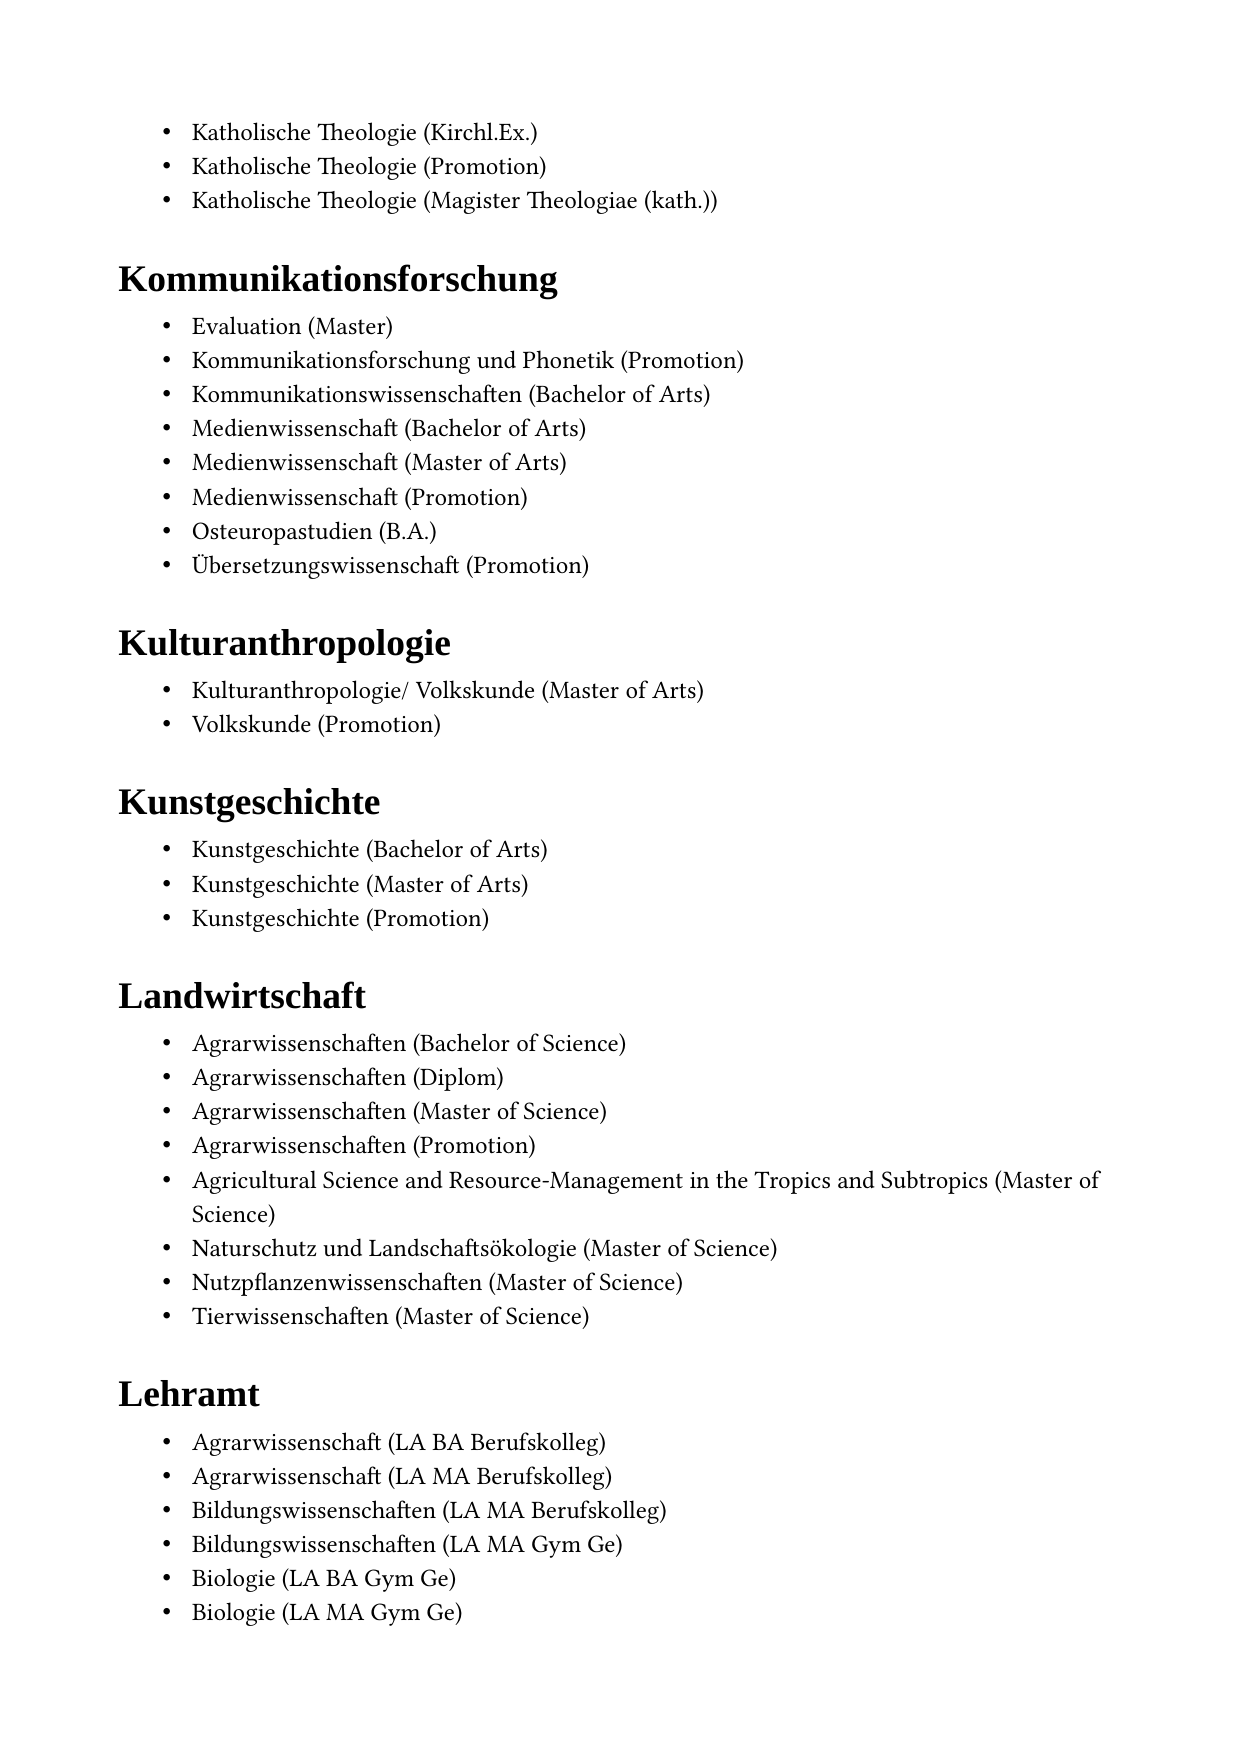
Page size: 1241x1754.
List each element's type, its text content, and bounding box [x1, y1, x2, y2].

list Medienwissenschaft (Promotion) [162, 482, 1122, 511]
list Katholische Theologie (Magister Theologiae (kath.)) [162, 186, 1122, 215]
list Agrarwissenschaften (Master of Science) [162, 1097, 1122, 1126]
list Agricultural Science and Resource-Management in the Tropics and Subtropics (Master of Science) [162, 1166, 1122, 1228]
list Kunstgeschichte (Bachelor of Arts) [162, 835, 1122, 864]
list Agrarwissenschaften (Bachelor of Science) [162, 1029, 1122, 1057]
list Naturschutz und Landschaftsökologie (Master of Science) [162, 1234, 1122, 1262]
list Volkskunde (Promotion) [162, 710, 1122, 739]
list Übersetzungswissenschaft (Promotion) [162, 551, 1122, 579]
list Nutzpflanzenwissenschaften (Master of Science) [162, 1268, 1122, 1297]
list Osteuropastudien (B.A.) [162, 517, 1122, 545]
list Evaluation (Master) [162, 312, 1122, 340]
list Biologie (LA MA Gym Ge) [162, 1598, 1122, 1627]
subtitle Landwirtschaft [118, 973, 1122, 1016]
list Kunstgeschichte (Master of Arts) [162, 869, 1122, 898]
list Bildungswissenschaften (LA MA Gym Ge) [162, 1530, 1122, 1558]
list Agrarwissenschaften (Diplom) [162, 1063, 1122, 1092]
list Kunstgeschichte (Promotion) [162, 904, 1122, 932]
list Kulturanthropologie/ Volkskunde (Master of Arts) [162, 676, 1122, 704]
list Medienwissenschaft (Master of Arts) [162, 448, 1122, 477]
list Biologie (LA BA Gym Ge) [162, 1564, 1122, 1593]
list Agrarwissenschaften (Promotion) [162, 1131, 1122, 1160]
list Kommunikationswissenschaften (Bachelor of Arts) [162, 380, 1122, 408]
list Agrarwissenschaft (LA BA Berufskolleg) [162, 1427, 1122, 1456]
list Medienwissenschaft (Bachelor of Arts) [162, 414, 1122, 443]
list Agrarwissenschaft (LA MA Berufskolleg) [162, 1462, 1122, 1490]
subtitle Kommunikationsforschung [118, 256, 1122, 299]
list Kommunikationsforschung und Phonetik (Promotion) [162, 346, 1122, 374]
subtitle Kulturanthropologie [118, 620, 1122, 663]
subtitle Lehramt [118, 1372, 1122, 1415]
list Katholische Theologie (Promotion) [162, 152, 1122, 181]
list Bildungswissenschaften (LA MA Berufskolleg) [162, 1496, 1122, 1524]
subtitle Kunstgeschichte [118, 780, 1122, 823]
list Katholische Theologie (Kirchl.Ex.) [162, 118, 1122, 147]
list Tierwissenschaften (Master of Science) [162, 1302, 1122, 1331]
